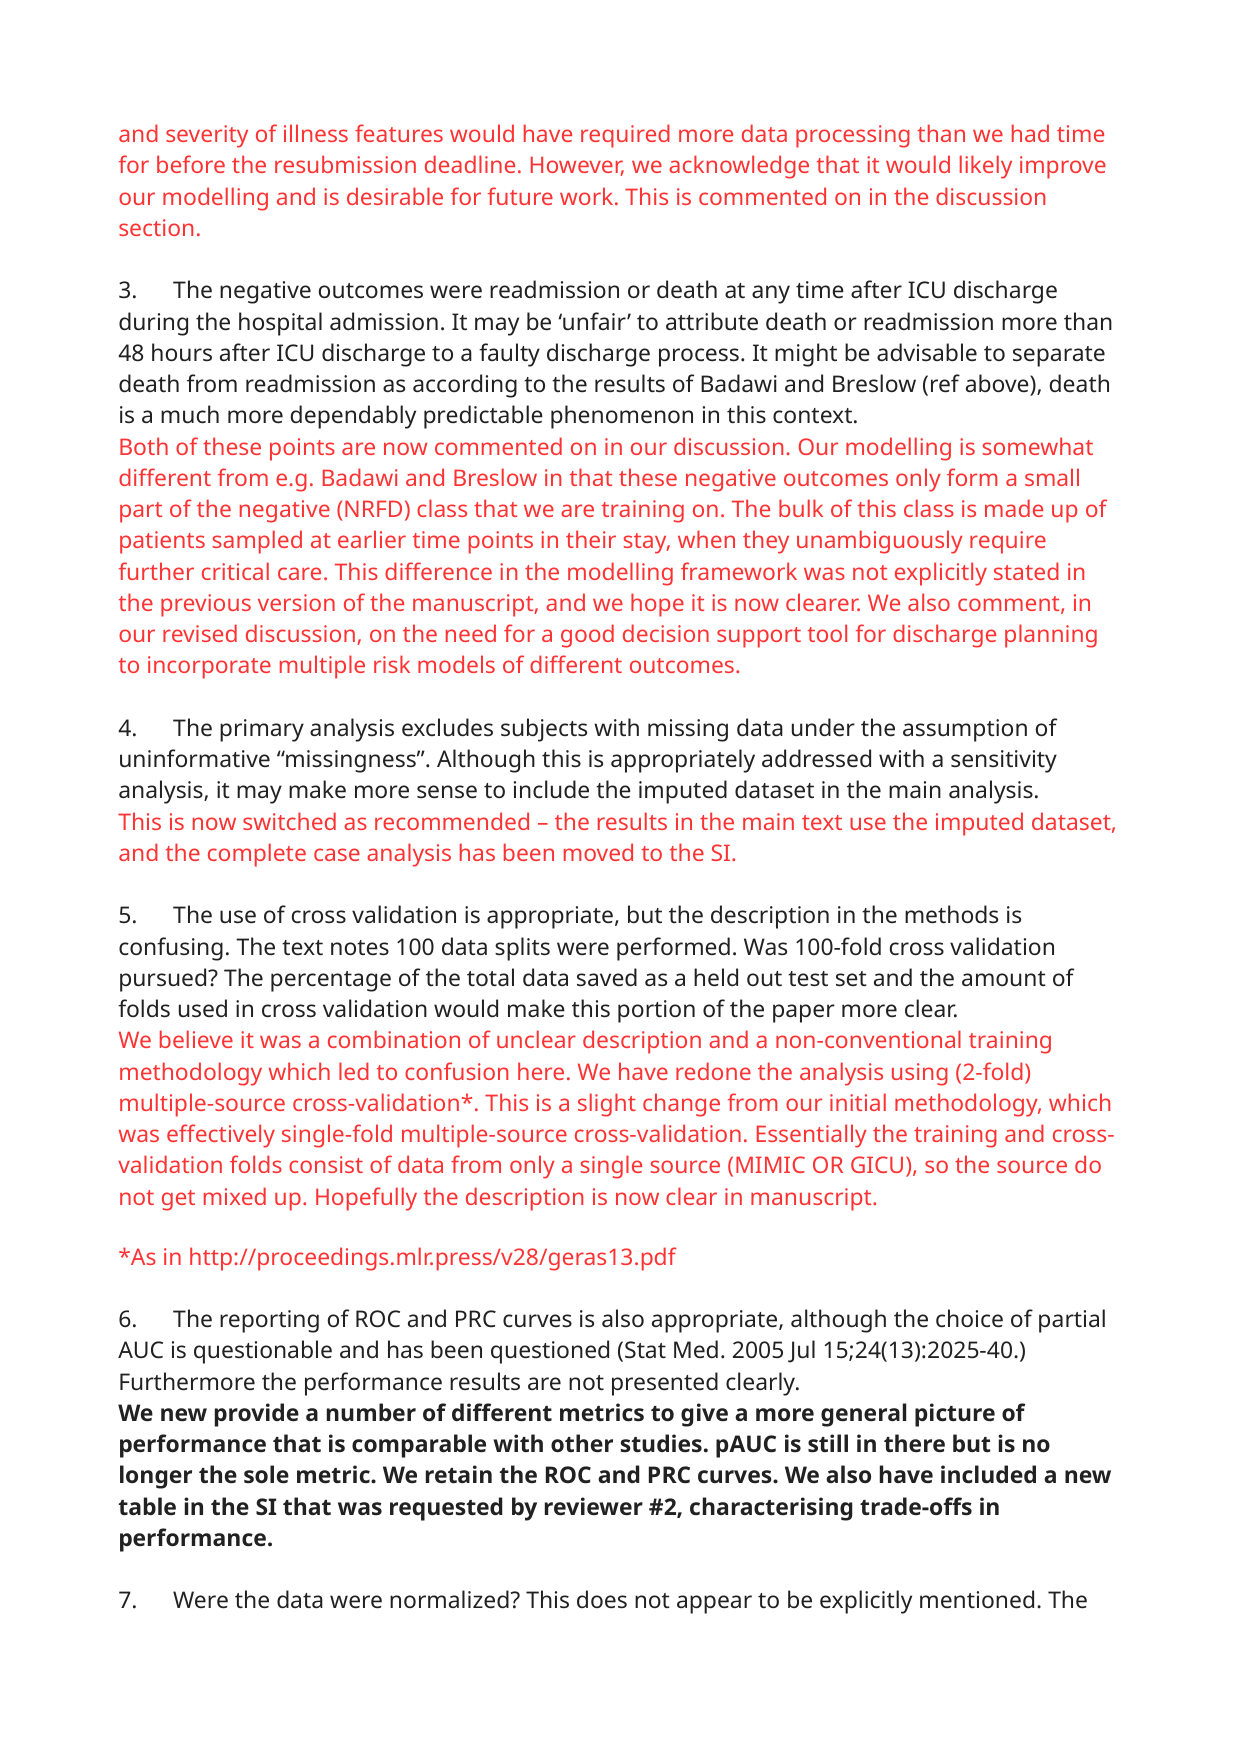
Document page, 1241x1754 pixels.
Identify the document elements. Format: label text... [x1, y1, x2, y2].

text 3. The negative outcomes were readmission or death at any time after ICU discharge during the hospital admission. It may be ‘unfair’ to attribute death or readmission more than 48 hours after ICU discharge to a faulty discharge process. It might be advisable to separate death from readmission as according to the results of Badawi and Breslow (ref above), death is a much more dependably predictable phenomenon in this context. [118, 243, 1122, 431]
text Both of these points are now commented on in our discussion. Our modelling is somewhat different from e.g. Badawi and Breslow in that these negative outcomes only form a small part of the negative (NRFD) class that we are training on. The bulk of this class is made up of patients sampled at earlier time points in their stay, when they unambiguously require further critical care. This difference in the modelling framework was not explicitly stated in the previous version of the manuscript, and we hope it is now clearer. We also comment, in our revised discussion, on the need for a good decision support tool for discharge planning to incorporate multiple risk models of different outcomes. 4. The primary analysis excludes subjects with missing data under the assumption of uninformative “missingness”. Although this is appropriately addressed with a sensitivity analysis, it may make more sense to include the imputed dataset in the main analysis. [118, 431, 1122, 806]
text This is now switched as recommended – the results in the main text use the imputed dataset, and the complete case analysis has been moved to the SI. 5. The use of cross validation is appropriate, but the description in the methods is confusing. The text notes 100 data splits were performed. Was 100-fold cross validation pursued? The percentage of the total data saved as a held out test set and the amount of folds used in cross validation would make this portion of the paper more clear. [118, 806, 1122, 1024]
text and severity of illness features would have required more data processing than we had time for before the resubmission deadline. However, we acknowledge that it would likely improve our modelling and is desirable for future work. This is commented on in the discussion section. [118, 118, 1122, 243]
text We believe it was a combination of unclear description and a non-conventional training methodology which led to confusion here. We have redone the analysis using (2-fold) multiple-source cross-validation*. This is a slight change from our initial methodology, which was effectively single-fold multiple-source cross-validation. Essentially the training and cross-validation folds consist of data from only a single source (MIMIC OR GICU), so the source do not get mixed up. Hopefully the description is now clear in manuscript. [118, 1024, 1122, 1212]
text 7. Were the data were normalized? This does not appear to be explicitly mentioned. The [118, 1553, 1122, 1616]
text *As in http://proceedings.mlr.press/v28/geras13.pdf 6. The reporting of ROC and PRC curves is also appropriate, although the choice of partial AUC is questionable and has been questioned (Stat Med. 2005 Jul 15;24(13):2025-40.) Furthermore the performance results are not presented clearly. We new provide a number of different metrics to give a more general picture of performance that is comparable with other studies. pAUC is still in there but is no longer the sole metric. We retain the ROC and PRC curves. We also have included a new table in the SI that was requested by reviewer #2, characterising trade-offs in performance. [118, 1241, 1122, 1553]
